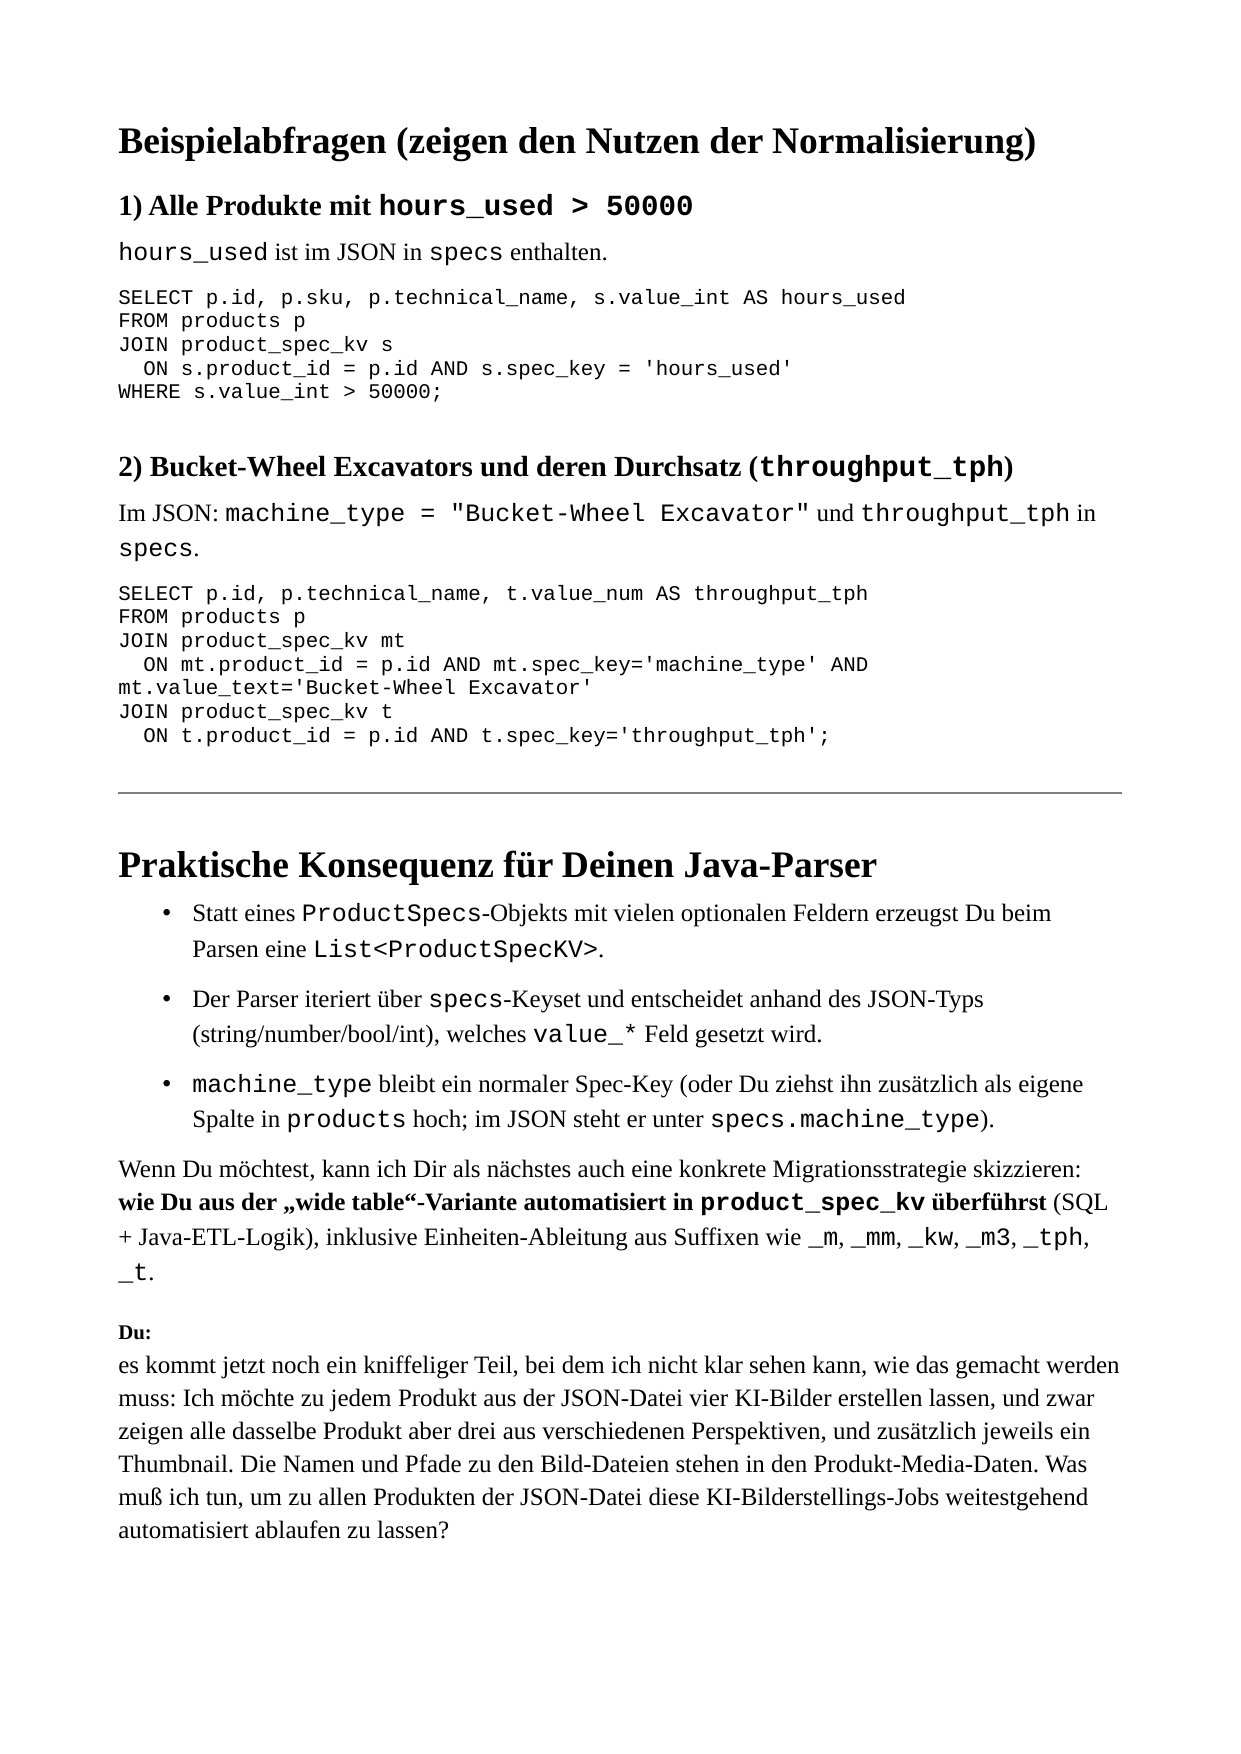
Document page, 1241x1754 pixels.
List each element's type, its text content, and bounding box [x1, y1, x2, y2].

list Der Parser iteriert über specs-Keyset und entscheidet anhand des JSON-Typs (string/number/bool/int), welches value_* Feld gesetzt wird. [162, 984, 1122, 1049]
list Statt eines ProductSpecs-Objekts mit vielen optionalen Feldern erzeugst Du beim Parsen eine List<ProductSpecKV>. [162, 898, 1122, 964]
text SELECT p.id, p.technical_name, t.value_num AS throughput_tph [118, 583, 1122, 606]
text JOIN product_spec_kv mt [118, 630, 1122, 654]
text ON t.product_id = p.id AND t.spec_key='throughput_tph'; [118, 725, 1122, 748]
text es kommt jetzt noch ein kniffeliger Teil, bei dem ich nicht klar sehen kann, wie das gemacht werden muss: Ich möchte zu jedem Produkt aus der JSON-Datei vier KI-Bilder erstellen lassen, und zwar zeigen alle dasselbe Produkt aber drei aus verschiedenen Perspektiven, und zusätzlich jeweils ein Thumbnail. Die Namen und Pfade zu den Bild-Dateien stehen in den Produkt-Media-Daten. Was muß ich tun, um zu allen Produkten der JSON-Datei diese KI-Bilderstellings-Jobs weitestgehend automatisiert ablaufen zu lassen? [118, 1350, 1122, 1544]
text Wenn Du möchtest, kann ich Dir als nächstes auch eine konkrete Migrationsstrategie skizzieren: wie Du aus der „wide table“-Variante automatisiert in product_spec_kv überführst (SQL + Java-ETL-Logik), inklusive Einheiten-Ableitung aus Suffixen wie _m, _mm, _kw, _m3, _tph, _t. [118, 1154, 1122, 1288]
text ON mt.product_id = p.id AND mt.spec_key='machine_type' AND mt.value_text='Bucket-Wheel Excavator' [118, 654, 1122, 701]
subtitle Du: [118, 1319, 1122, 1344]
text hours_used ist im JSON in specs enthalten. [118, 237, 1122, 268]
subtitle 1) Alle Produkte mit hours_used > 50000 [118, 188, 1122, 224]
text Im JSON: machine_type = "Bucket-Wheel Excavator" und throughput_tph in specs. [118, 498, 1122, 564]
text ON s.product_id = p.id AND s.spec_key = 'hours_used' [118, 358, 1122, 381]
subtitle Beispielabfragen (zeigen den Nutzen der Normalisierung) [118, 118, 1122, 161]
text JOIN product_spec_kv t [118, 701, 1122, 725]
text JOIN product_spec_kv s [118, 334, 1122, 358]
subtitle Praktische Konsequenz für Deinen Java-Parser [118, 843, 1122, 886]
text FROM products p [118, 311, 1122, 334]
subtitle 2) Bucket-Wheel Excavators und deren Durchsatz (throughput_tph) [118, 449, 1122, 485]
text FROM products p [118, 606, 1122, 630]
text SELECT p.id, p.sku, p.technical_name, s.value_int AS hours_used [118, 287, 1122, 311]
list machine_type bleibt ein normaler Spec-Key (oder Du ziehst ihn zusätzlich als eigene Spalte in products hoch; im JSON steht er unter specs.machine_type). [162, 1069, 1122, 1135]
text WHERE s.value_int > 50000; [118, 381, 1122, 405]
